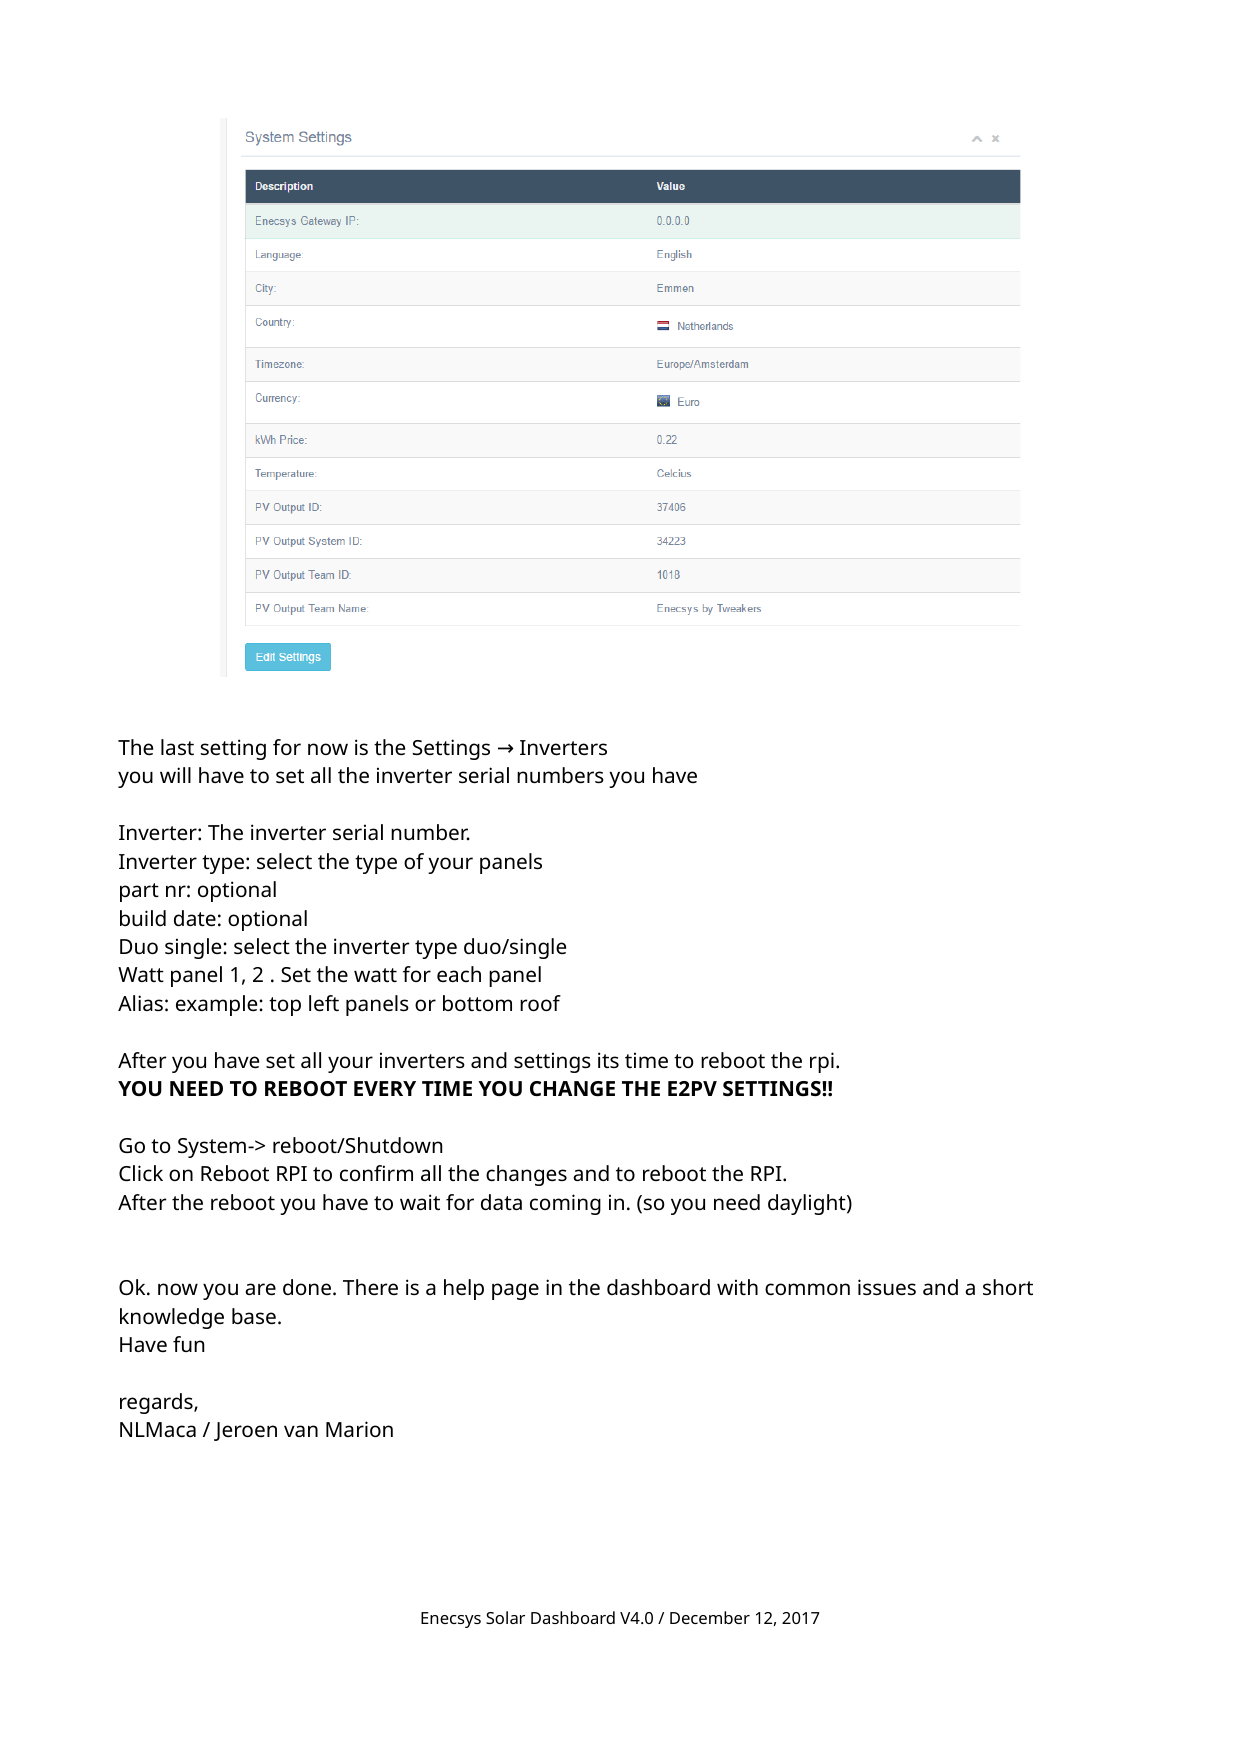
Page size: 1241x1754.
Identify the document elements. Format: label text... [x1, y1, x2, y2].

text YOU NEED TO REBOOT EVERY TIME YOU CHANGE THE E2PV SETTINGS!! [118, 1074, 1122, 1103]
text Inverter: The inverter serial number. [118, 818, 1122, 847]
text Click on Reboot RPI to confirm all the changes and to reboot the RPI. [118, 1159, 1122, 1188]
text NLMaca / Jeroen van Marion [118, 1416, 1122, 1444]
text After the reboot you have to wait for data coming in. (so you need daylight) [118, 1188, 1122, 1216]
text regards, [118, 1387, 1122, 1416]
text Watt panel 1, 2 . Set the watt for each panel [118, 961, 1122, 989]
picture [219, 118, 1021, 677]
text Have fun [118, 1330, 1122, 1359]
text you will have to set all the inverter serial numbers you have [118, 761, 1122, 790]
text After you have set all your inverters and settings its time to reboot the rpi. [118, 1046, 1122, 1074]
text Ok. now you are done. There is a help page in the dashboard with common issues and a short knowledge base. [118, 1273, 1122, 1330]
text Inverter type: select the type of your panels [118, 847, 1122, 875]
text Go to System-> reboot/Shutdown [118, 1131, 1122, 1159]
text part nr: optional [118, 875, 1122, 904]
text The last setting for now is the Settings → Inverters [118, 733, 1122, 761]
text build date: optional [118, 904, 1122, 932]
text Alias: example: top left panels or bottom roof [118, 989, 1122, 1017]
text Duo single: select the inverter type duo/single [118, 932, 1122, 961]
